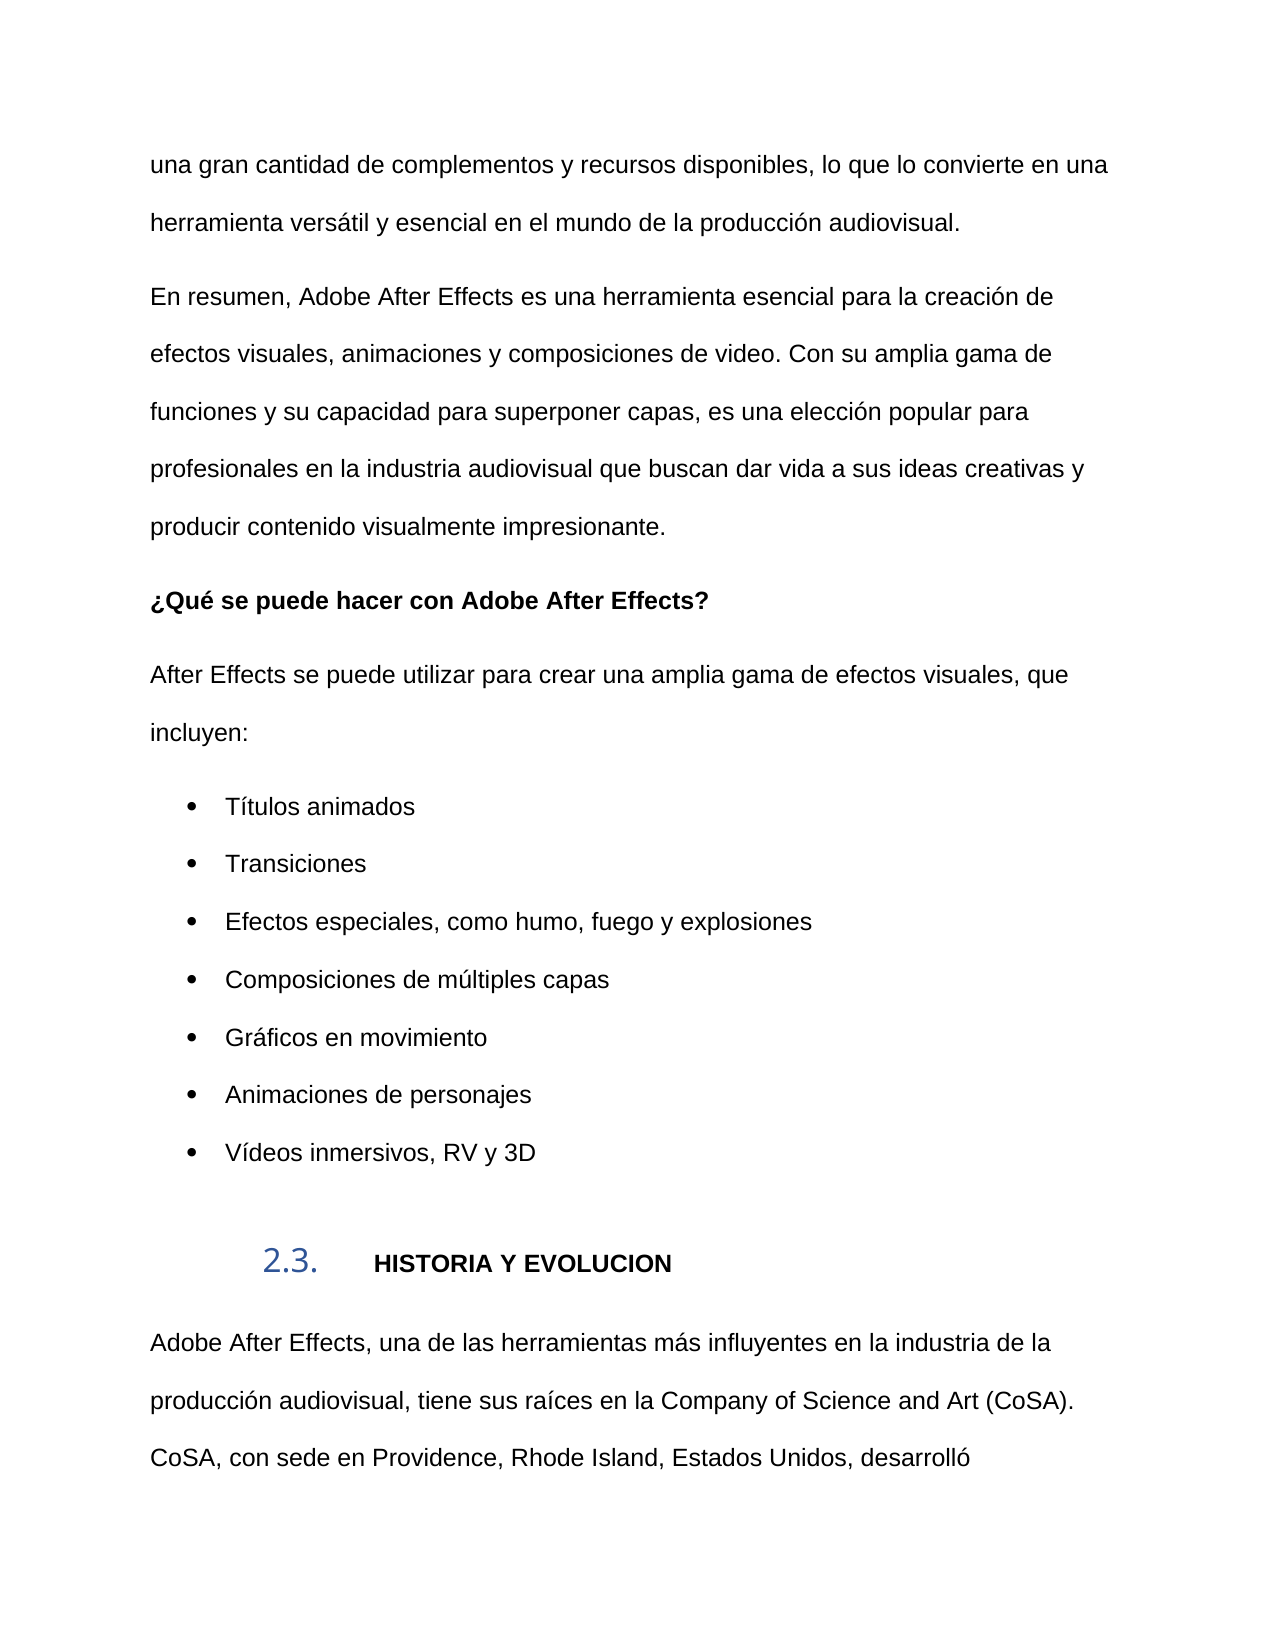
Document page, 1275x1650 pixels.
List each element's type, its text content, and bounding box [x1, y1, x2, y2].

text una gran cantidad de complementos y recursos disponibles, lo que lo convierte en una herramienta versátil y esencial en el mundo de la producción audiovisual. [150, 150, 1125, 236]
list Efectos especiales, como humo, fuego y explosiones [187, 907, 1125, 936]
list Animaciones de personajes [187, 1080, 1125, 1109]
list Títulos animados [187, 792, 1125, 821]
list Gráficos en movimiento [187, 1022, 1125, 1051]
list HISTORIA Y EVOLUCION [262, 1237, 1125, 1283]
text Adobe After Effects, una de las herramientas más influyentes en la industria de la producción audiovisual, tiene sus raíces en la Company of Science and Art (CoSA). CoSA, con sede en Providence, Rhode Island, Estados Unidos, desarrolló [150, 1328, 1125, 1472]
list Transiciones [187, 849, 1125, 878]
text After Effects se puede utilizar para crear una amplia gama de efectos visuales, que incluyen: [150, 660, 1125, 746]
text En resumen, Adobe After Effects es una herramienta esencial para la creación de efectos visuales, animaciones y composiciones de video. Con su amplia gama de funciones y su capacidad para superponer capas, es una elección popular para profesionales en la industria audiovisual que buscan dar vida a sus ideas creativas y producir contenido visualmente impresionante. [150, 282, 1125, 540]
list Composiciones de múltiples capas [187, 965, 1125, 994]
list Vídeos inmersivos, RV y 3D [187, 1138, 1125, 1167]
text ¿Qué se puede hacer con Adobe After Effects? [150, 586, 1125, 614]
